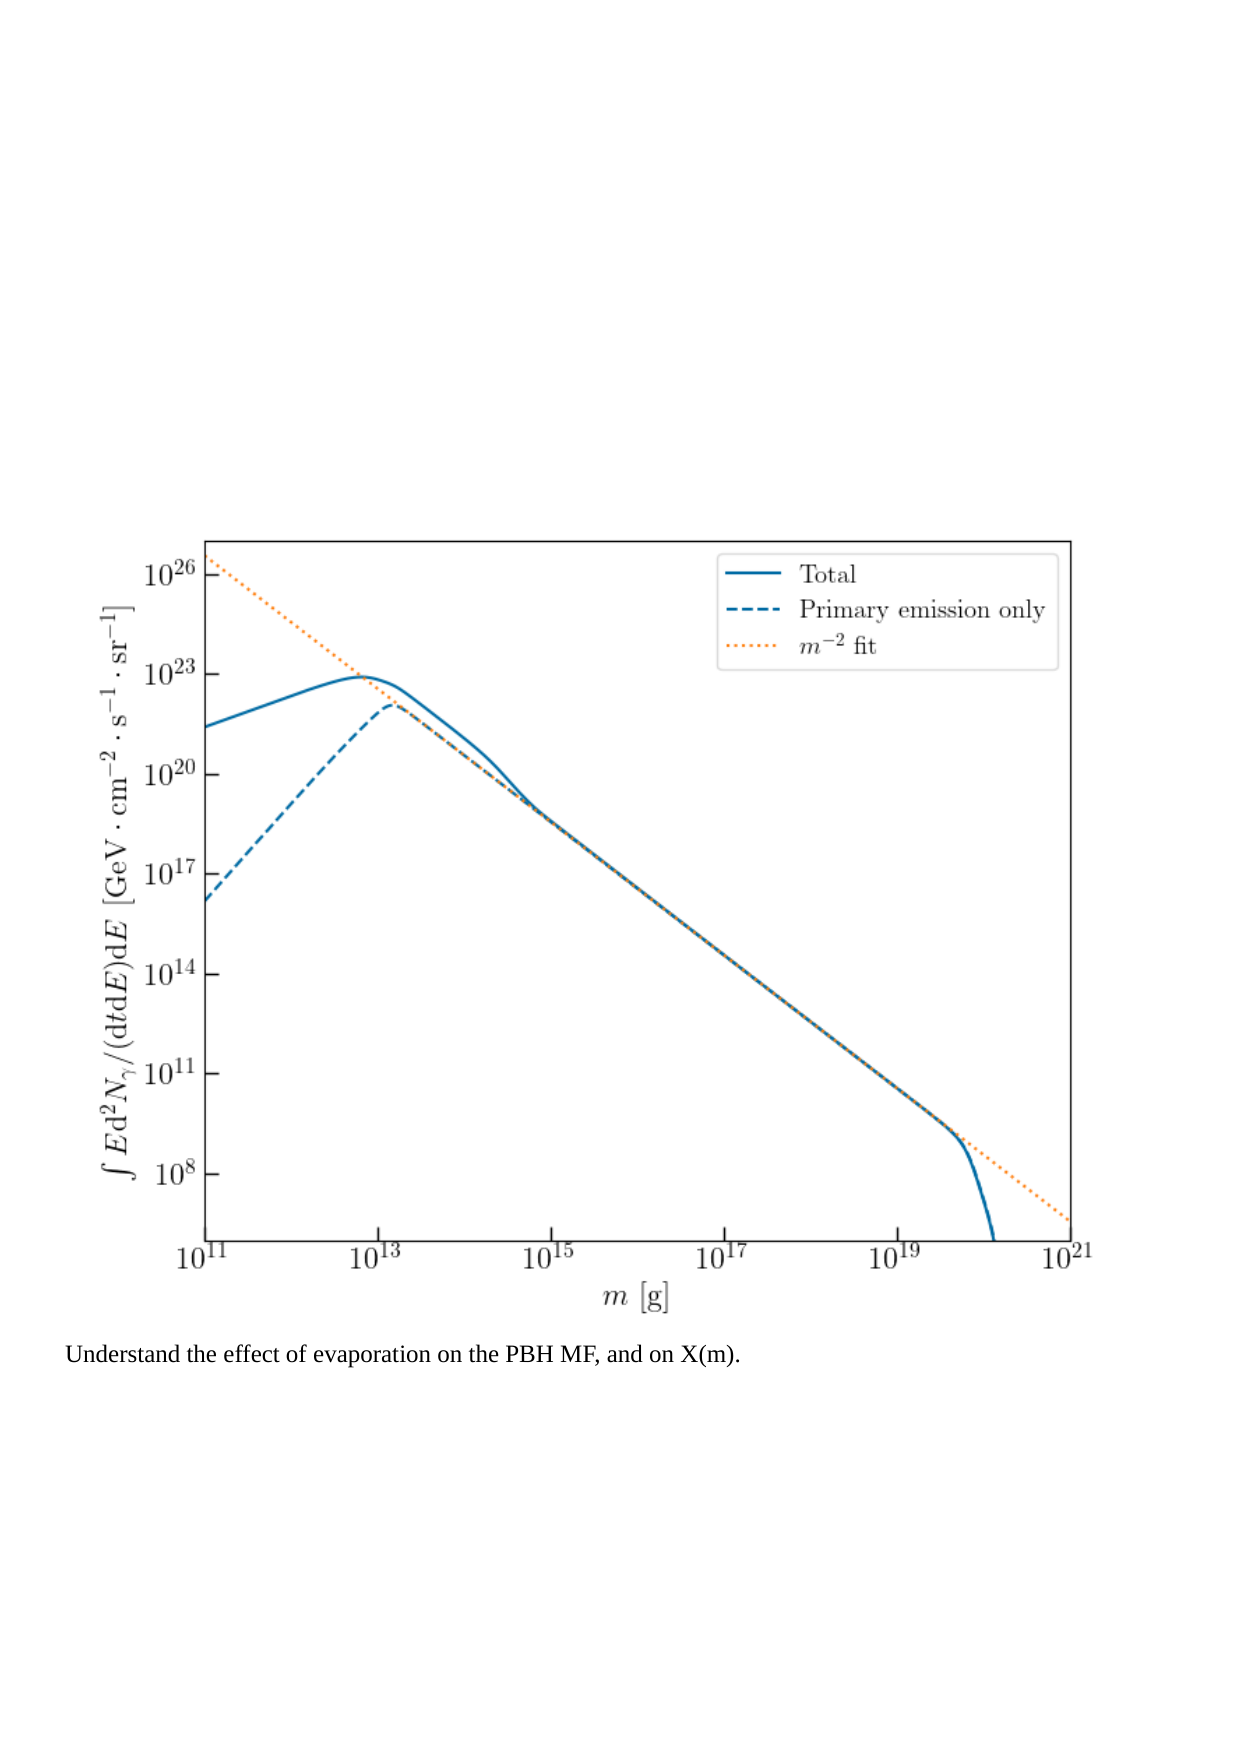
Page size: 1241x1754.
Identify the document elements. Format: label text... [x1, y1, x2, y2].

picture [65, 432, 1182, 1340]
text Understand the effect of evaporation on the PBH MF, and on X(m). [65, 1340, 1181, 1368]
